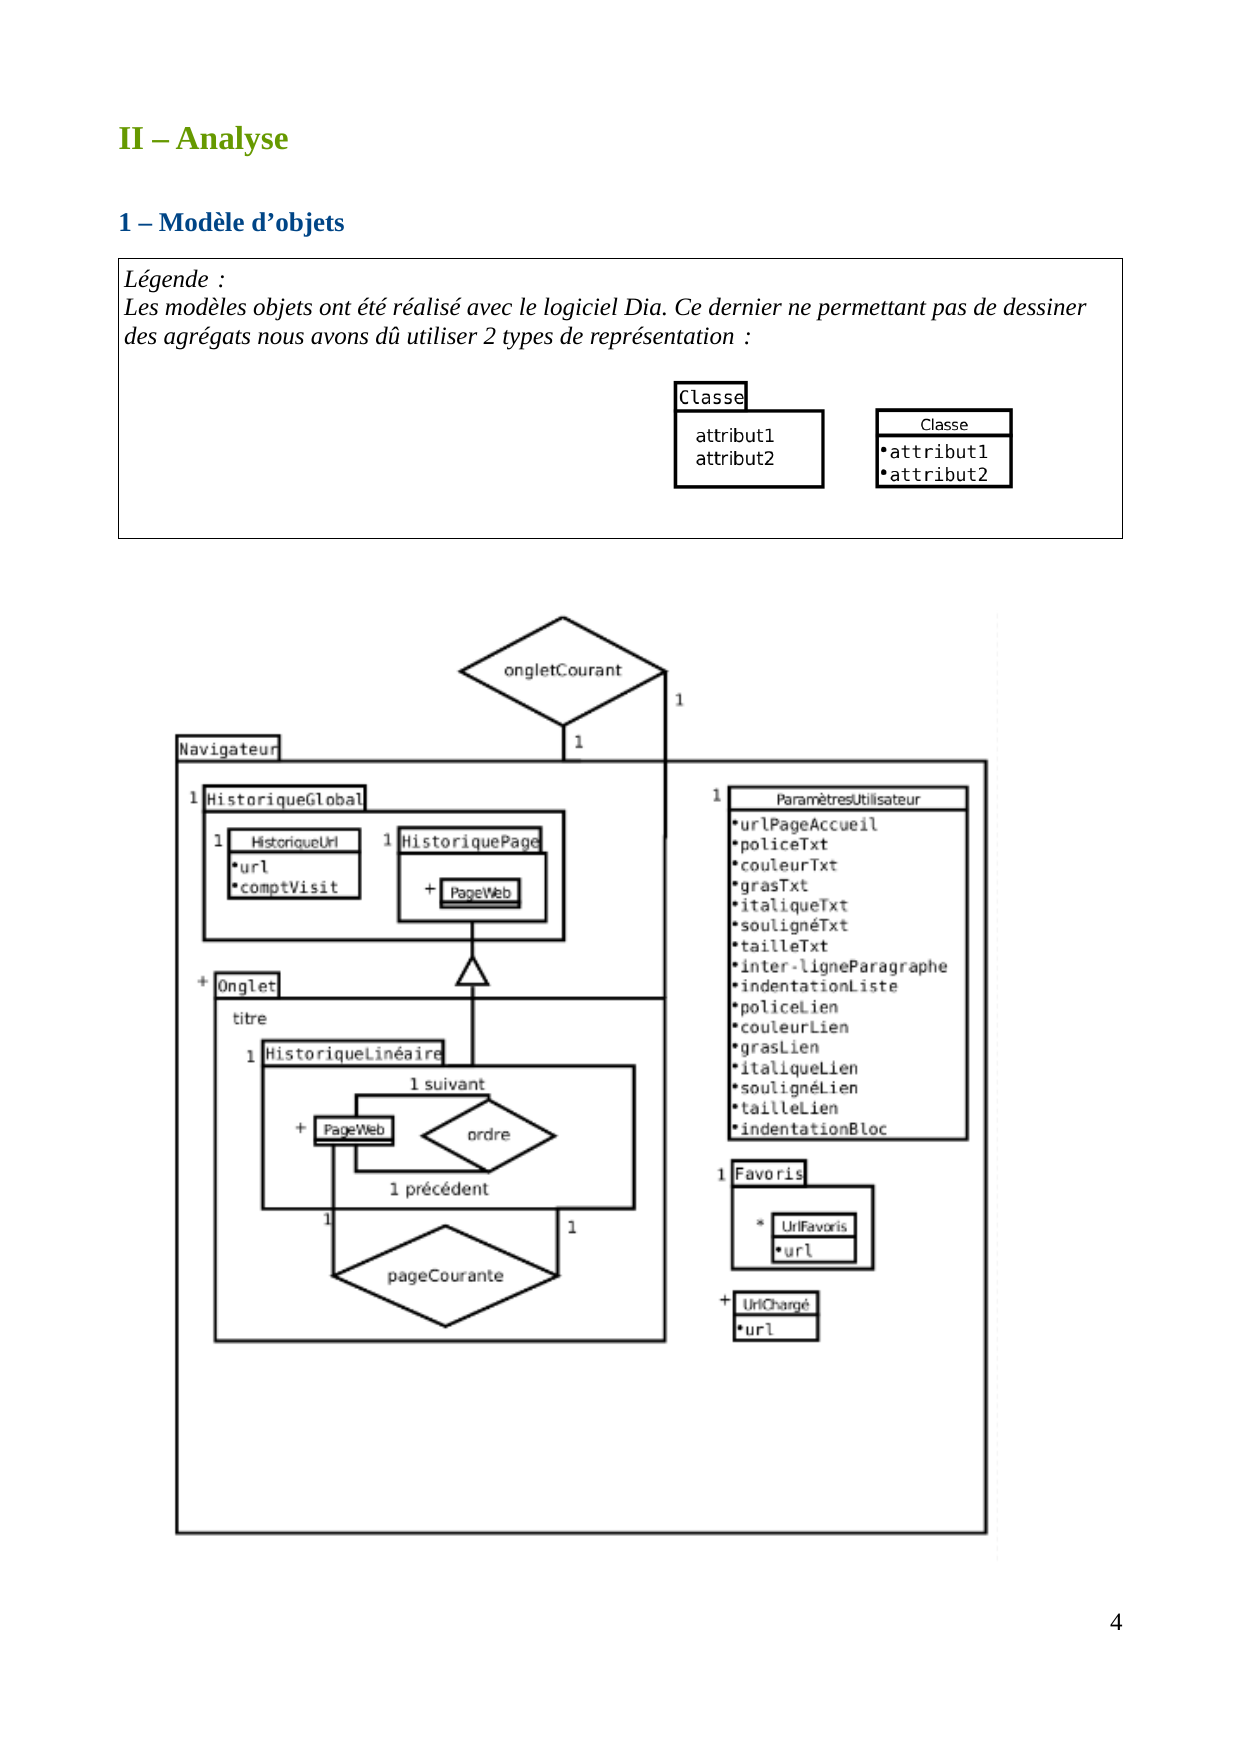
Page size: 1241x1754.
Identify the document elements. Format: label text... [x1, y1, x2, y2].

text 1 – Modèle d’objets [118, 206, 1122, 237]
table_header Légende : Les modèles objets ont été réalisé avec le logiciel Dia. Ce dernier ne permettant pas de dessiner des agrégats nous avons dû utiliser 2 types de représentation : [119, 259, 1122, 538]
text II – Analyse [118, 118, 1122, 156]
picture [652, 357, 1034, 519]
